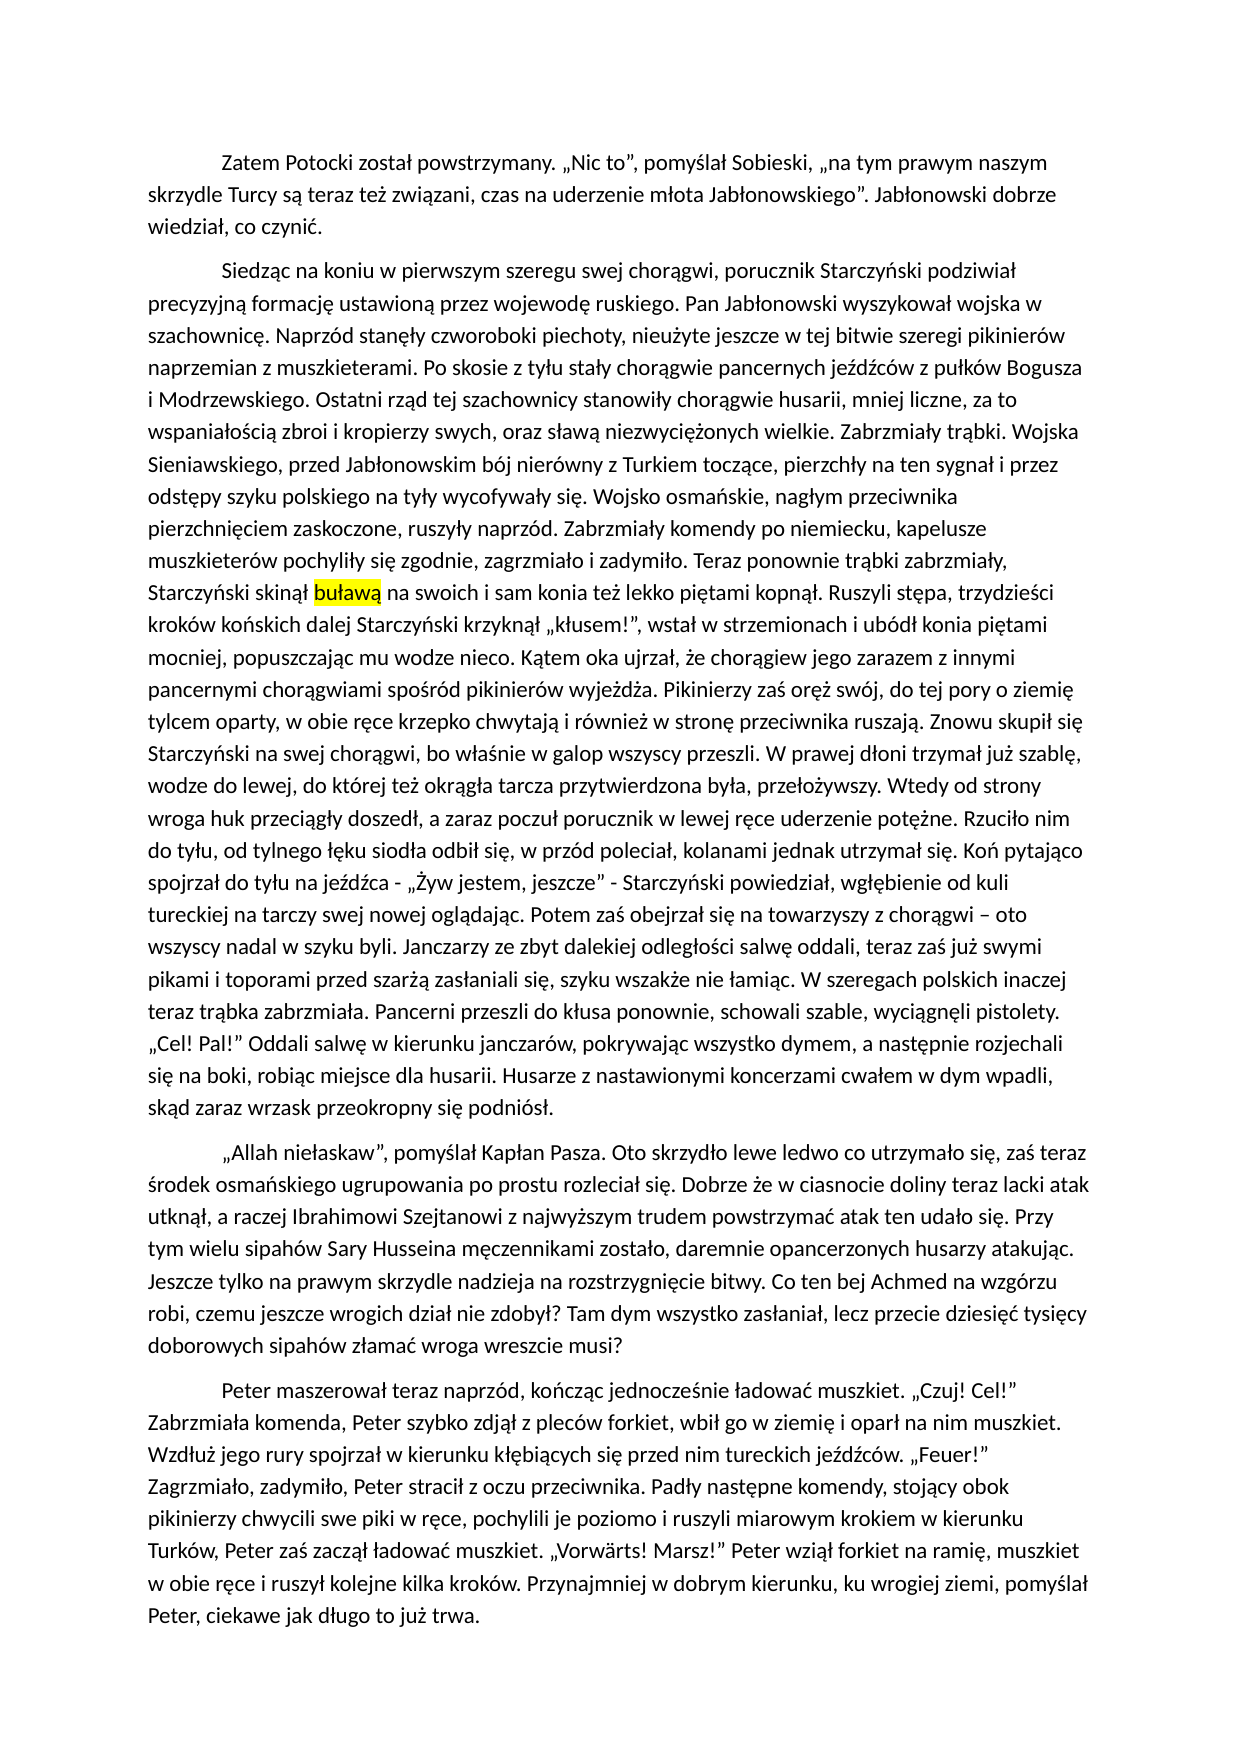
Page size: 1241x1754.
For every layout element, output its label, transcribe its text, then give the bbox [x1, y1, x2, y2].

text „Allah niełaskaw”, pomyślał Kapłan Pasza. Oto skrzydło lewe ledwo co utrzymało się, zaś teraz środek osmańskiego ugrupowania po prostu rozleciał się. Dobrze że w ciasnocie doliny teraz lacki atak utknął, a raczej Ibrahimowi Szejtanowi z najwyższym trudem powstrzymać atak ten udało się. Przy tym wielu sipahów Sary Husseina męczennikami zostało, daremnie opancerzonych husarzy atakując. Jeszcze tylko na prawym skrzydle nadzieja na rozstrzygnięcie bitwy. Co ten bej Achmed na wzgórzu robi, czemu jeszcze wrogich dział nie zdobył? Tam dym wszystko zasłaniał, lecz przecie dziesięć tysięcy doborowych sipahów złamać wroga wreszcie musi? [148, 1138, 1093, 1359]
text Peter maszerował teraz naprzód, kończąc jednocześnie ładować muszkiet. „Czuj! Cel!” Zabrzmiała komenda, Peter szybko zdjął z pleców forkiet, wbił go w ziemię i oparł na nim muszkiet. Wzdłuż jego rury spojrzał w kierunku kłębiących się przed nim tureckich jeźdźców. „Feuer!” Zagrzmiało, zadymiło, Peter stracił z oczu przeciwnika. Padły następne komendy, stojący obok pikinierzy chwycili swe piki w ręce, pochylili je poziomo i ruszyli miarowym krokiem w kierunku Turków, Peter zaś zaczął ładować muszkiet. „Vorwärts! Marsz!” Peter wziął forkiet na ramię, muszkiet w obie ręce i ruszył kolejne kilka kroków. Przynajmniej w dobrym kierunku, ku wrogiej ziemi, pomyślał Peter, ciekawe jak długo to już trwa. [148, 1376, 1093, 1629]
text Siedząc na koniu w pierwszym szeregu swej chorągwi, porucznik Starczyński podziwiał precyzyjną formację ustawioną przez wojewodę ruskiego. Pan Jabłonowski wyszykował wojska w szachownicę. Naprzód stanęły czworoboki piechoty, nieużyte jeszcze w tej bitwie szeregi pikinierów naprzemian z muszkieterami. Po skosie z tyłu stały chorągwie pancernych jeźdźców z pułków Bogusza i Modrzewskiego. Ostatni rząd tej szachownicy stanowiły chorągwie husarii, mniej liczne, za to wspaniałością zbroi i kropierzy swych, oraz sławą niezwyciężonych wielkie. Zabrzmiały trąbki. Wojska Sieniawskiego, przed Jabłonowskim bój nierówny z Turkiem toczące, pierzchły na ten sygnał i przez odstępy szyku polskiego na tyły wycofywały się. Wojsko osmańskie, nagłym przeciwnika pierzchnięciem zaskoczone, ruszyły naprzód. Zabrzmiały komendy po niemiecku, kapelusze muszkieterów pochyliły się zgodnie, zagrzmiało i zadymiło. Teraz ponownie trąbki zabrzmiały, Starczyński skinął buławą na swoich i sam konia też lekko piętami kopnął. Ruszyli stępa, trzydzieści kroków końskich dalej Starczyński krzyknął „kłusem!”, wstał w strzemionach i ubódł konia piętami mocniej, popuszczając mu wodze nieco. Kątem oka ujrzał, że chorągiew jego zarazem z innymi pancernymi chorągwiami spośród pikinierów wyjeżdża. Pikinierzy zaś oręż swój, do tej pory o ziemię tylcem oparty, w obie ręce krzepko chwytają i również w stronę przeciwnika ruszają. Znowu skupił się Starczyński na swej chorągwi, bo właśnie w galop wszyscy przeszli. W prawej dłoni trzymał już szablę, wodze do lewej, do której też okrągła tarcza przytwierdzona była, przełożywszy. Wtedy od strony wroga huk przeciągły doszedł, a zaraz poczuł porucznik w lewej ręce uderzenie potężne. Rzuciło nim do tyłu, od tylnego łęku siodła odbił się, w przód poleciał, kolanami jednak utrzymał się. Koń pytająco spojrzał do tyłu na jeźdźca - „Żyw jestem, jeszcze” - Starczyński powiedział, wgłębienie od kuli tureckiej na tarczy swej nowej oglądając. Potem zaś obejrzał się na towarzyszy z chorągwi – oto wszyscy nadal w szyku byli. Janczarzy ze zbyt dalekiej odległości salwę oddali, teraz zaś już swymi pikami i toporami przed szarżą zasłaniali się, szyku wszakże nie łamiąc. W szeregach polskich inaczej teraz trąbka zabrzmiała. Pancerni przeszli do kłusa ponownie, schowali szable, wyciągnęli pistolety. „Cel! Pal!” Oddali salwę w kierunku janczarów, pokrywając wszystko dymem, a następnie rozjechali się na boki, robiąc miejsce dla husarii. Husarze z nastawionymi koncerzami cwałem w dym wpadli, skąd zaraz wrzask przeokropny się podniósł. [148, 257, 1093, 1121]
text Zatem Potocki został powstrzymany. „Nic to”, pomyślał Sobieski, „na tym prawym naszym skrzydle Turcy są teraz też związani, czas na uderzenie młota Jabłonowskiego”. Jabłonowski dobrze wiedział, co czynić. [148, 148, 1093, 240]
